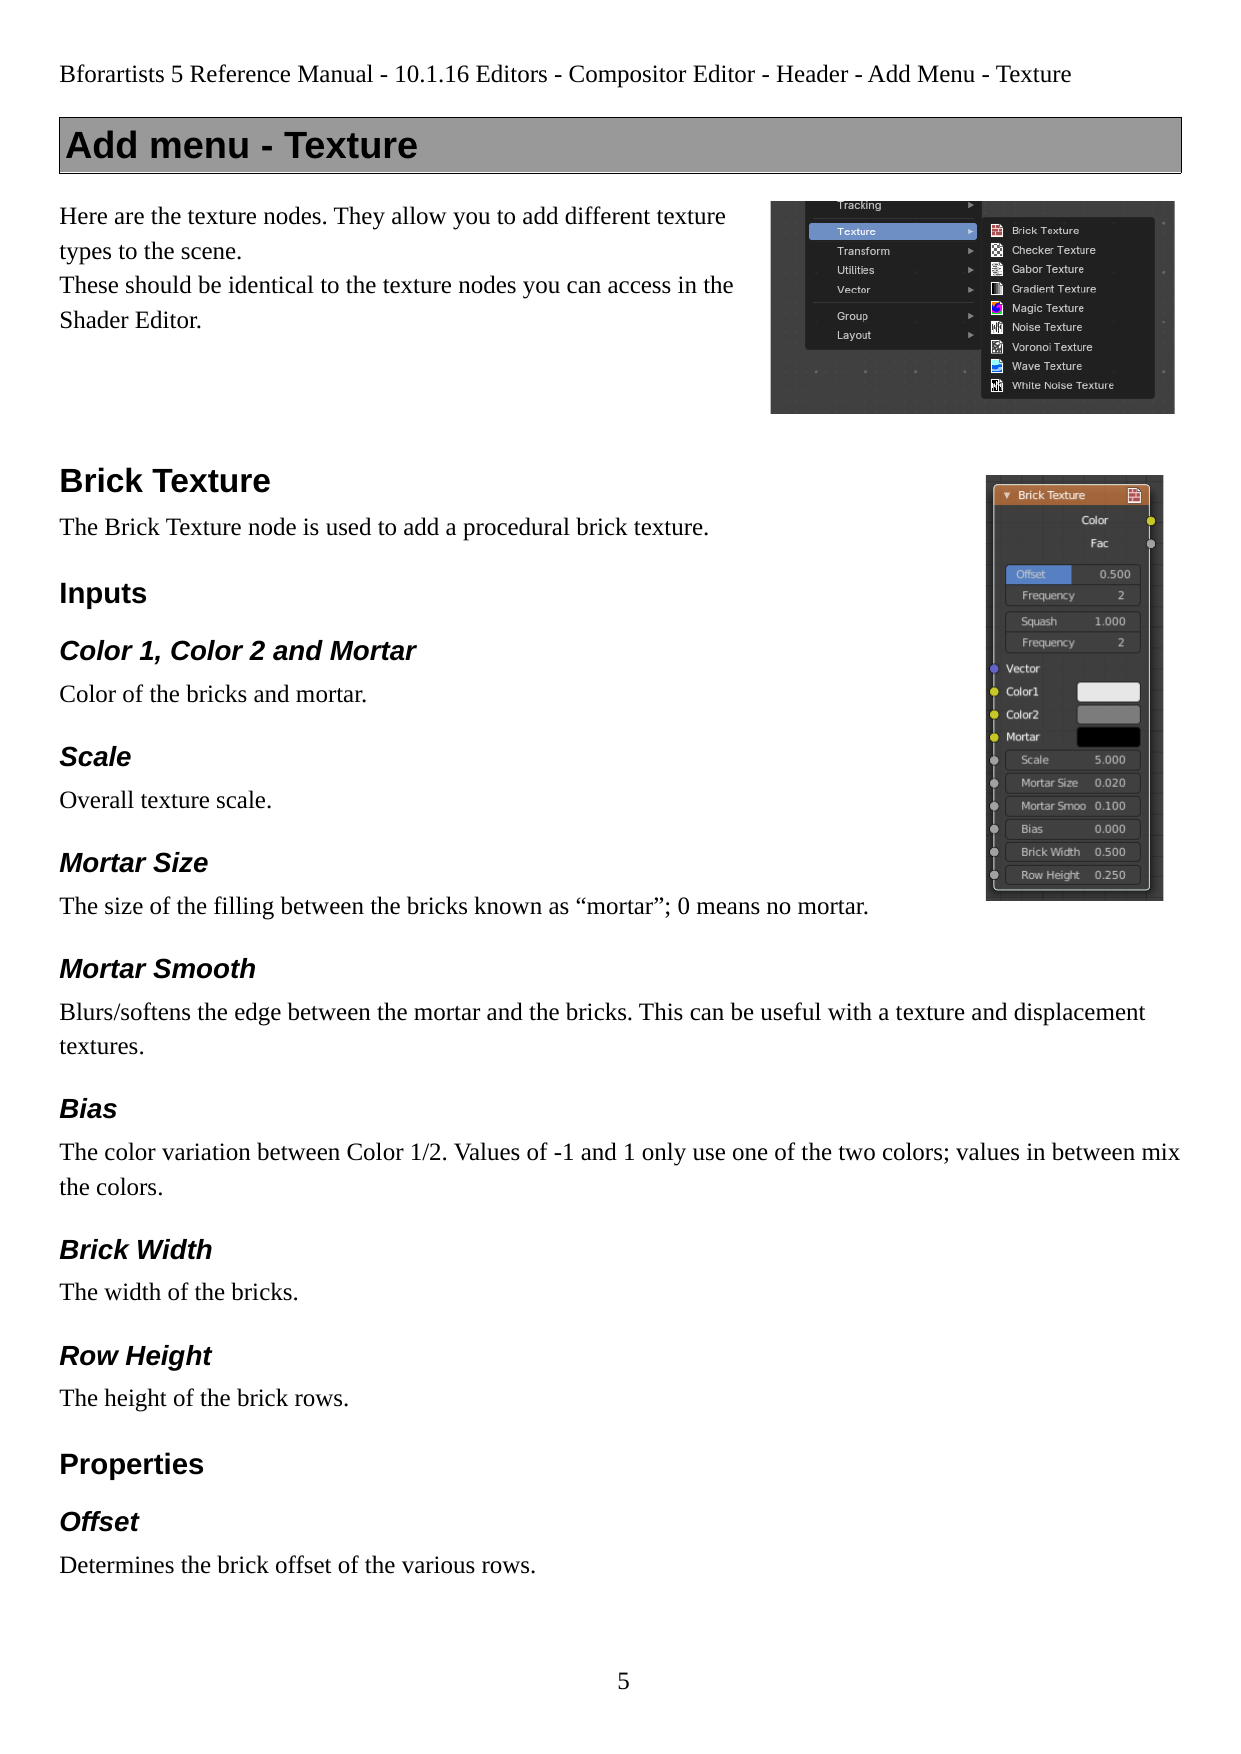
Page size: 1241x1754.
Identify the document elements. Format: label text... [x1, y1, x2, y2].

text The size of the filling between the bricks known as “mortar”; 0 means no mortar. [59, 891, 1181, 919]
picture [770, 201, 1175, 414]
subtitle [1164, 576, 1181, 609]
subtitle Mortar Smooth [59, 952, 1181, 984]
text [1164, 785, 1181, 813]
subtitle Scale [59, 740, 985, 772]
text The height of the brick rows. [59, 1383, 1181, 1412]
subtitle Mortar Size [59, 846, 985, 878]
subtitle [1164, 740, 1181, 772]
subtitle Properties [59, 1447, 1181, 1481]
text Color of the bricks and mortar. [59, 679, 985, 708]
table_header Add menu - Texture [60, 118, 1181, 172]
subtitle Color 1, Color 2 and Mortar [59, 634, 985, 666]
subtitle Inputs [59, 576, 985, 609]
subtitle Bias [59, 1093, 1181, 1124]
text The color variation between Color 1/2. Values of -1 and 1 only use one of the two colors; values in between mix the colors. [59, 1137, 1181, 1200]
picture [985, 475, 1164, 901]
text Here are the texture nodes. They allow you to add different texture types to the scene. These should be identical to the texture nodes you can access in the Shader Editor. [59, 201, 770, 333]
subtitle [1164, 634, 1181, 666]
text The width of the bricks. [59, 1277, 1181, 1306]
subtitle [1164, 846, 1181, 878]
subtitle Brick Texture [59, 461, 1181, 499]
subtitle Offset [59, 1506, 1181, 1538]
subtitle Brick Width [59, 1233, 1181, 1265]
text Overall texture scale. [59, 785, 985, 813]
text Determines the brick offset of the various rows. [59, 1550, 1181, 1579]
text The Brick Texture node is used to add a procedural brick texture. [59, 512, 985, 541]
text Blurs/softens the edge between the mortar and the bricks. This can be useful with a texture and displacement textures. [59, 997, 1181, 1060]
subtitle Row Height [59, 1339, 1181, 1371]
